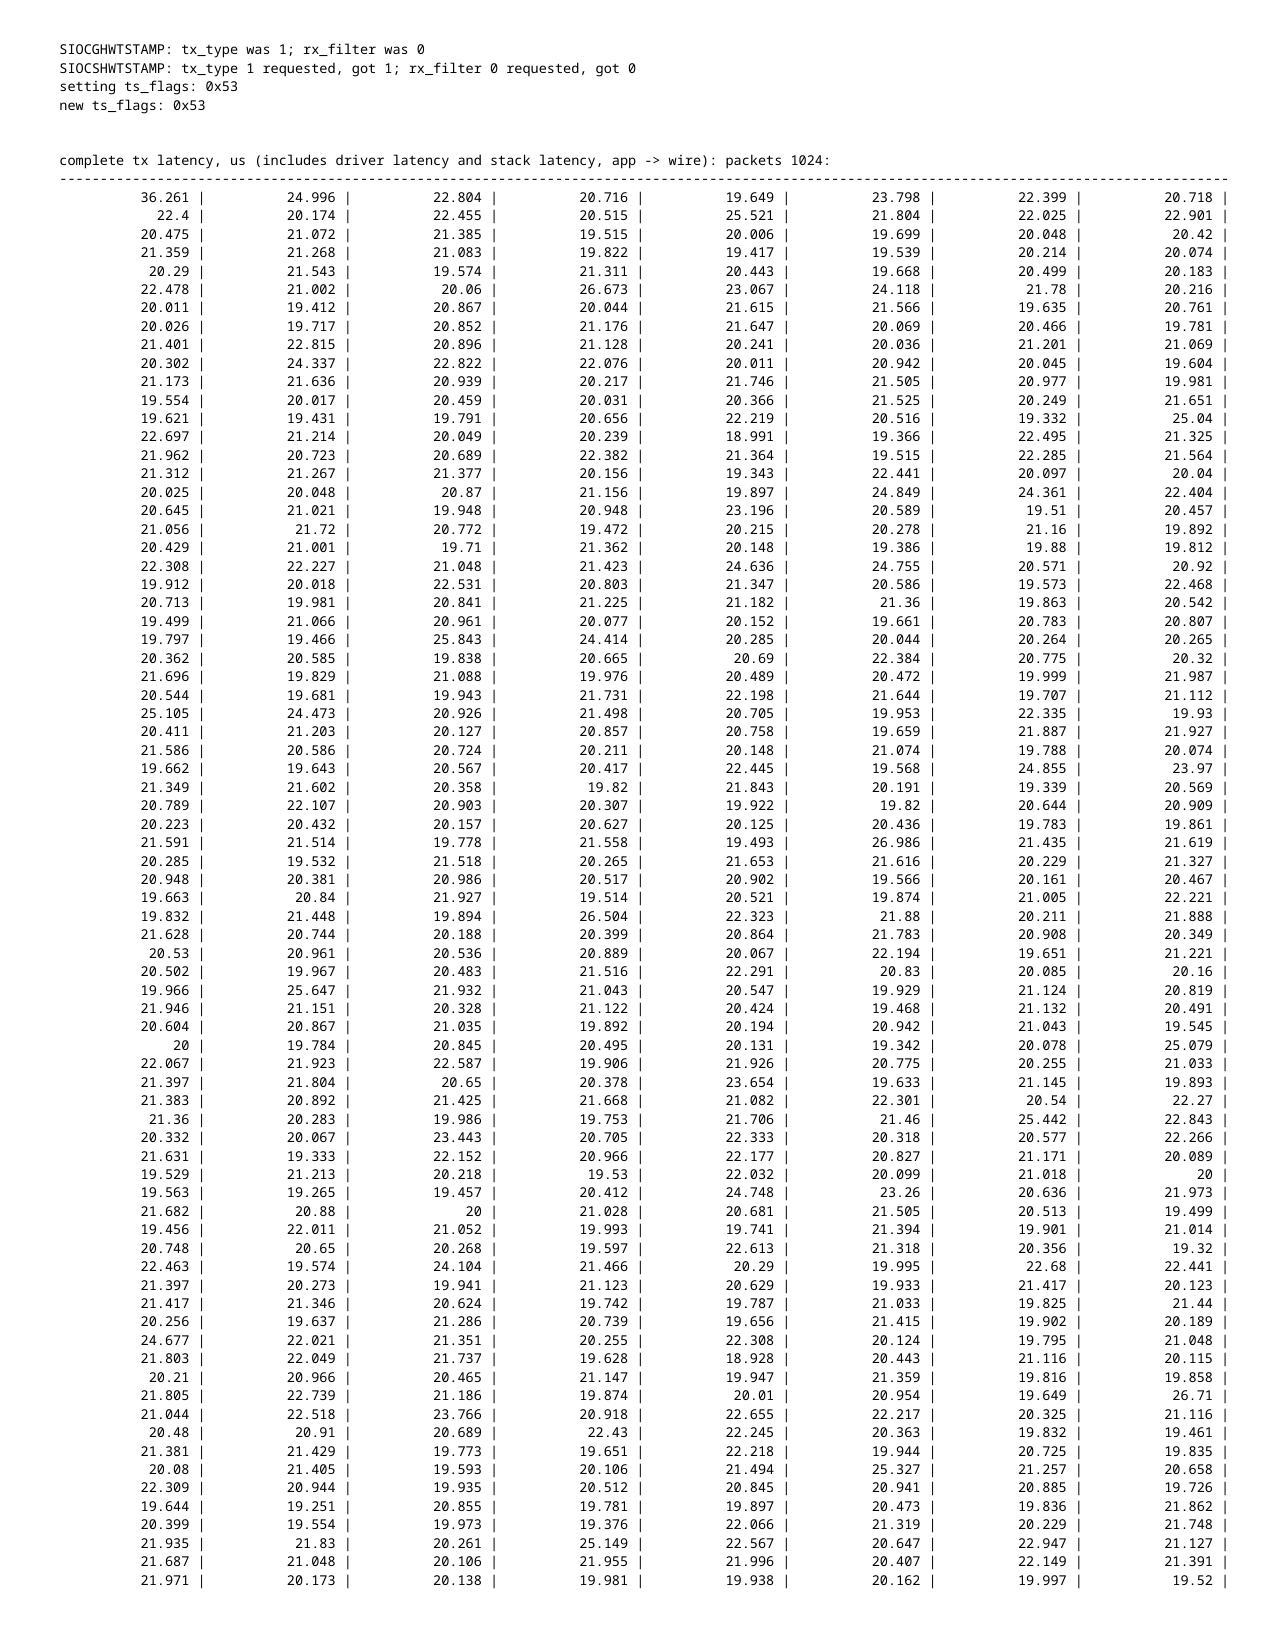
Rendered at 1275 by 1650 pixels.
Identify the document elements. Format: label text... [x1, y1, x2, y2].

text 20.429 | 21.001 | 19.71 | 21.362 | 20.148 | 19.386 | 19.88 | 19.812 | [59, 538, 1231, 556]
text 20.332 | 20.067 | 23.443 | 20.705 | 22.333 | 20.318 | 20.577 | 22.266 | [59, 1128, 1231, 1146]
text 21.971 | 20.173 | 20.138 | 19.981 | 19.938 | 20.162 | 19.997 | 19.52 | [59, 1571, 1231, 1589]
text 20.026 | 19.717 | 20.852 | 21.176 | 21.647 | 20.069 | 20.466 | 19.781 | [59, 317, 1231, 335]
text 21.591 | 21.514 | 19.778 | 21.558 | 19.493 | 26.986 | 21.435 | 21.619 | [59, 833, 1231, 851]
text 22.697 | 21.214 | 20.049 | 20.239 | 18.991 | 19.366 | 22.495 | 21.325 | [59, 427, 1231, 446]
text 19.456 | 22.011 | 21.052 | 19.993 | 19.741 | 21.394 | 19.901 | 21.014 | [59, 1220, 1231, 1239]
text 22.478 | 21.002 | 20.06 | 26.673 | 23.067 | 24.118 | 21.78 | 20.216 | [59, 280, 1231, 298]
text 36.261 | 24.996 | 22.804 | 20.716 | 19.649 | 23.798 | 22.399 | 20.718 | [59, 188, 1231, 206]
text 21.401 | 22.815 | 20.896 | 21.128 | 20.241 | 20.036 | 21.201 | 21.069 | [59, 335, 1231, 354]
text 19.499 | 21.066 | 20.961 | 20.077 | 20.152 | 19.661 | 20.783 | 20.807 | [59, 612, 1231, 630]
text 21.397 | 20.273 | 19.941 | 21.123 | 20.629 | 19.933 | 21.417 | 20.123 | [59, 1276, 1231, 1294]
text 20.025 | 20.048 | 20.87 | 21.156 | 19.897 | 24.849 | 24.361 | 22.404 | [59, 483, 1231, 501]
text 21.687 | 21.048 | 20.106 | 21.955 | 21.996 | 20.407 | 22.149 | 21.391 | [59, 1552, 1231, 1571]
text 21.682 | 20.88 | 20 | 21.028 | 20.681 | 21.505 | 20.513 | 19.499 | [59, 1202, 1231, 1220]
text 20.948 | 20.381 | 20.986 | 20.517 | 20.902 | 19.566 | 20.161 | 20.467 | [59, 870, 1231, 888]
text 21.312 | 21.267 | 21.377 | 20.156 | 19.343 | 22.441 | 20.097 | 20.04 | [59, 464, 1231, 483]
text 21.803 | 22.049 | 21.737 | 19.628 | 18.928 | 20.443 | 21.116 | 20.115 | [59, 1349, 1231, 1368]
text 22.067 | 21.923 | 22.587 | 19.906 | 21.926 | 20.775 | 20.255 | 21.033 | [59, 1054, 1231, 1073]
text 20.29 | 21.543 | 19.574 | 21.311 | 20.443 | 19.668 | 20.499 | 20.183 | [59, 261, 1231, 280]
text 20.302 | 24.337 | 22.822 | 22.076 | 20.011 | 20.942 | 20.045 | 19.604 | [59, 354, 1231, 372]
text 19.554 | 20.017 | 20.459 | 20.031 | 20.366 | 21.525 | 20.249 | 21.651 | [59, 391, 1231, 409]
text 19.563 | 19.265 | 19.457 | 20.412 | 24.748 | 23.26 | 20.636 | 21.973 | [59, 1183, 1231, 1202]
text 21.36 | 20.283 | 19.986 | 19.753 | 21.706 | 21.46 | 25.442 | 22.843 | [59, 1109, 1231, 1128]
text 21.586 | 20.586 | 20.724 | 20.211 | 20.148 | 21.074 | 19.788 | 20.074 | [59, 741, 1231, 759]
text 21.946 | 21.151 | 20.328 | 21.122 | 20.424 | 19.468 | 21.132 | 20.491 | [59, 999, 1231, 1017]
text 20.399 | 19.554 | 19.973 | 19.376 | 22.066 | 21.319 | 20.229 | 21.748 | [59, 1515, 1231, 1534]
text 20.789 | 22.107 | 20.903 | 20.307 | 19.922 | 19.82 | 20.644 | 20.909 | [59, 796, 1231, 814]
text 21.381 | 21.429 | 19.773 | 19.651 | 22.218 | 19.944 | 20.725 | 19.835 | [59, 1441, 1231, 1460]
text 20.502 | 19.967 | 20.483 | 21.516 | 22.291 | 20.83 | 20.085 | 20.16 | [59, 962, 1231, 981]
text 19.663 | 20.84 | 21.927 | 19.514 | 20.521 | 19.874 | 21.005 | 22.221 | [59, 888, 1231, 907]
text 21.628 | 20.744 | 20.188 | 20.399 | 20.864 | 21.783 | 20.908 | 20.349 | [59, 925, 1231, 944]
text 21.696 | 19.829 | 21.088 | 19.976 | 20.489 | 20.472 | 19.999 | 21.987 | [59, 667, 1231, 686]
text 22.308 | 22.227 | 21.048 | 21.423 | 24.636 | 24.755 | 20.571 | 20.92 | [59, 556, 1231, 575]
text 20.362 | 20.585 | 19.838 | 20.665 | 20.69 | 22.384 | 20.775 | 20.32 | [59, 649, 1231, 667]
text 19.966 | 25.647 | 21.932 | 21.043 | 20.547 | 19.929 | 21.124 | 20.819 | [59, 981, 1231, 999]
text 20 | 19.784 | 20.845 | 20.495 | 20.131 | 19.342 | 20.078 | 25.079 | [59, 1036, 1231, 1054]
text 22.463 | 19.574 | 24.104 | 21.466 | 20.29 | 19.995 | 22.68 | 22.441 | [59, 1257, 1231, 1276]
text 21.383 | 20.892 | 21.425 | 21.668 | 21.082 | 22.301 | 20.54 | 22.27 | [59, 1091, 1231, 1109]
text 20.256 | 19.637 | 21.286 | 20.739 | 19.656 | 21.415 | 19.902 | 20.189 | [59, 1312, 1231, 1331]
text 21.962 | 20.723 | 20.689 | 22.382 | 21.364 | 19.515 | 22.285 | 21.564 | [59, 446, 1231, 464]
text 20.48 | 20.91 | 20.689 | 22.43 | 22.245 | 20.363 | 19.832 | 19.461 | [59, 1423, 1231, 1441]
text 19.621 | 19.431 | 19.791 | 20.656 | 22.219 | 20.516 | 19.332 | 25.04 | [59, 409, 1231, 427]
text 21.173 | 21.636 | 20.939 | 20.217 | 21.746 | 21.505 | 20.977 | 19.981 | [59, 372, 1231, 391]
text 21.359 | 21.268 | 21.083 | 19.822 | 19.417 | 19.539 | 20.214 | 20.074 | [59, 243, 1231, 261]
text 20.411 | 21.203 | 20.127 | 20.857 | 20.758 | 19.659 | 21.887 | 21.927 | [59, 722, 1231, 741]
text 20.604 | 20.867 | 21.035 | 19.892 | 20.194 | 20.942 | 21.043 | 19.545 | [59, 1017, 1231, 1036]
text 20.011 | 19.412 | 20.867 | 20.044 | 21.615 | 21.566 | 19.635 | 20.761 | [59, 298, 1231, 317]
text 20.544 | 19.681 | 19.943 | 21.731 | 22.198 | 21.644 | 19.707 | 21.112 | [59, 686, 1231, 704]
text 21.417 | 21.346 | 20.624 | 19.742 | 19.787 | 21.033 | 19.825 | 21.44 | [59, 1294, 1231, 1312]
text 22.309 | 20.944 | 19.935 | 20.512 | 20.845 | 20.941 | 20.885 | 19.726 | [59, 1478, 1231, 1497]
text 24.677 | 22.021 | 21.351 | 20.255 | 22.308 | 20.124 | 19.795 | 21.048 | [59, 1331, 1231, 1349]
text SIOCSHWTSTAMP: tx_type 1 requested, got 1; rx_filter 0 requested, got 0 [59, 59, 1231, 77]
text 20.21 | 20.966 | 20.465 | 21.147 | 19.947 | 21.359 | 19.816 | 19.858 | [59, 1368, 1231, 1386]
text 20.475 | 21.072 | 21.385 | 19.515 | 20.006 | 19.699 | 20.048 | 20.42 | [59, 224, 1231, 243]
text 20.53 | 20.961 | 20.536 | 20.889 | 20.067 | 22.194 | 19.651 | 21.221 | [59, 944, 1231, 962]
text 19.912 | 20.018 | 22.531 | 20.803 | 21.347 | 20.586 | 19.573 | 22.468 | [59, 575, 1231, 593]
text SIOCGHWTSTAMP: tx_type was 1; rx_filter was 0 [59, 40, 1231, 59]
text 21.397 | 21.804 | 20.65 | 20.378 | 23.654 | 19.633 | 21.145 | 19.893 | [59, 1073, 1231, 1091]
text 25.105 | 24.473 | 20.926 | 21.498 | 20.705 | 19.953 | 22.335 | 19.93 | [59, 704, 1231, 722]
text 19.644 | 19.251 | 20.855 | 19.781 | 19.897 | 20.473 | 19.836 | 21.862 | [59, 1497, 1231, 1515]
text 20.748 | 20.65 | 20.268 | 19.597 | 22.613 | 21.318 | 20.356 | 19.32 | [59, 1239, 1231, 1257]
text 20.223 | 20.432 | 20.157 | 20.627 | 20.125 | 20.436 | 19.783 | 19.861 | [59, 814, 1231, 833]
text 20.08 | 21.405 | 19.593 | 20.106 | 21.494 | 25.327 | 21.257 | 20.658 | [59, 1460, 1231, 1478]
text 21.935 | 21.83 | 20.261 | 25.149 | 22.567 | 20.647 | 22.947 | 21.127 | [59, 1534, 1231, 1552]
text 21.044 | 22.518 | 23.766 | 20.918 | 22.655 | 22.217 | 20.325 | 21.116 | [59, 1404, 1231, 1423]
text 22.4 | 20.174 | 22.455 | 20.515 | 25.521 | 21.804 | 22.025 | 22.901 | [59, 206, 1231, 224]
text 21.056 | 21.72 | 20.772 | 19.472 | 20.215 | 20.278 | 21.16 | 19.892 | [59, 519, 1231, 538]
text new ts_flags: 0x53 [59, 96, 1231, 114]
text 19.529 | 21.213 | 20.218 | 19.53 | 22.032 | 20.099 | 21.018 | 20 | [59, 1165, 1231, 1183]
text complete tx latency, us (includes driver latency and stack latency, app -> wire): packets 1024: [59, 151, 1231, 169]
text 19.797 | 19.466 | 25.843 | 24.414 | 20.285 | 20.044 | 20.264 | 20.265 | [59, 630, 1231, 649]
text 19.832 | 21.448 | 19.894 | 26.504 | 22.323 | 21.88 | 20.211 | 21.888 | [59, 907, 1231, 925]
text ------------------------------------------------------------------------------------------------------------------------------------------------ [59, 169, 1231, 188]
text setting ts_flags: 0x53 [59, 77, 1231, 96]
text 20.713 | 19.981 | 20.841 | 21.225 | 21.182 | 21.36 | 19.863 | 20.542 | [59, 593, 1231, 612]
text 20.285 | 19.532 | 21.518 | 20.265 | 21.653 | 21.616 | 20.229 | 21.327 | [59, 851, 1231, 870]
text 20.645 | 21.021 | 19.948 | 20.948 | 23.196 | 20.589 | 19.51 | 20.457 | [59, 501, 1231, 519]
text 21.349 | 21.602 | 20.358 | 19.82 | 21.843 | 20.191 | 19.339 | 20.569 | [59, 778, 1231, 796]
text 21.631 | 19.333 | 22.152 | 20.966 | 22.177 | 20.827 | 21.171 | 20.089 | [59, 1146, 1231, 1165]
text 19.662 | 19.643 | 20.567 | 20.417 | 22.445 | 19.568 | 24.855 | 23.97 | [59, 759, 1231, 778]
text 21.805 | 22.739 | 21.186 | 19.874 | 20.01 | 20.954 | 19.649 | 26.71 | [59, 1386, 1231, 1404]
